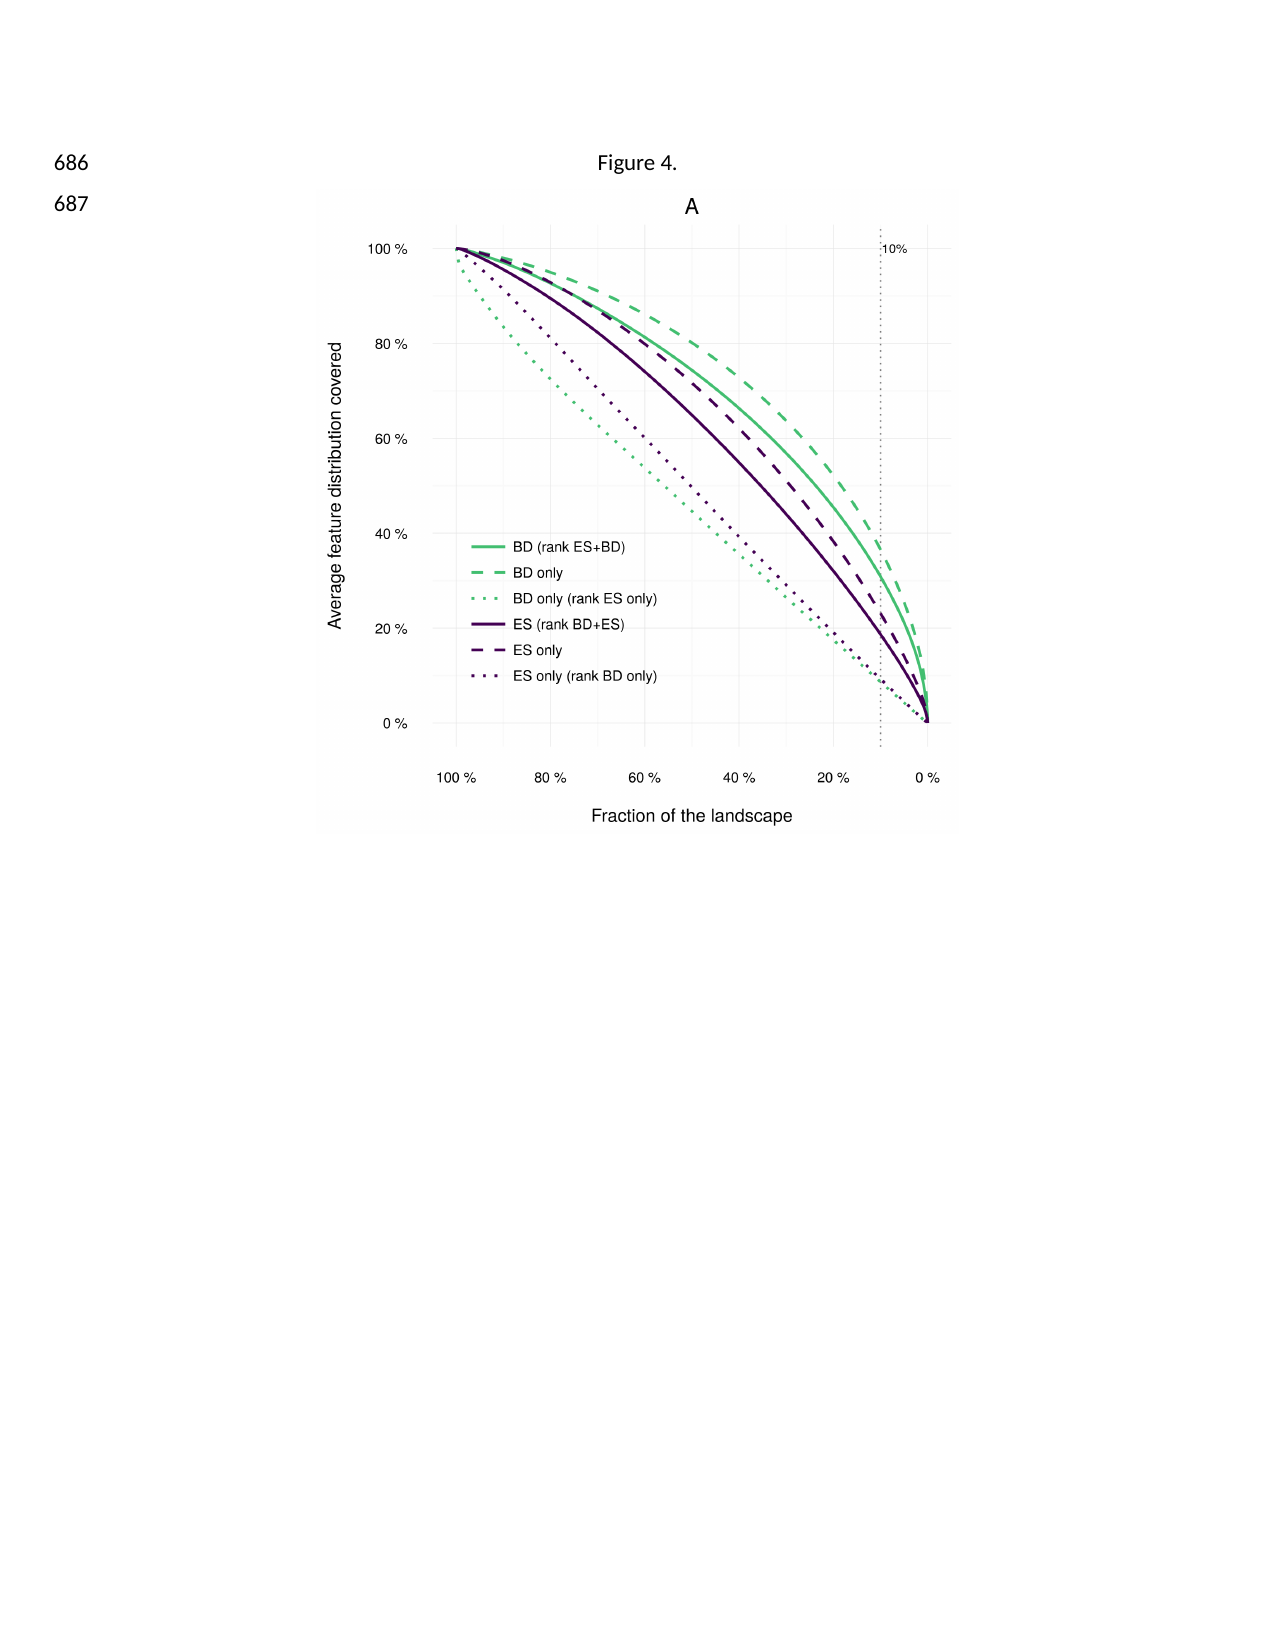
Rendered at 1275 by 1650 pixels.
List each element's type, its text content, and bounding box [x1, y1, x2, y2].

picture [315, 189, 960, 834]
text Figure 4. [118, 148, 1157, 176]
